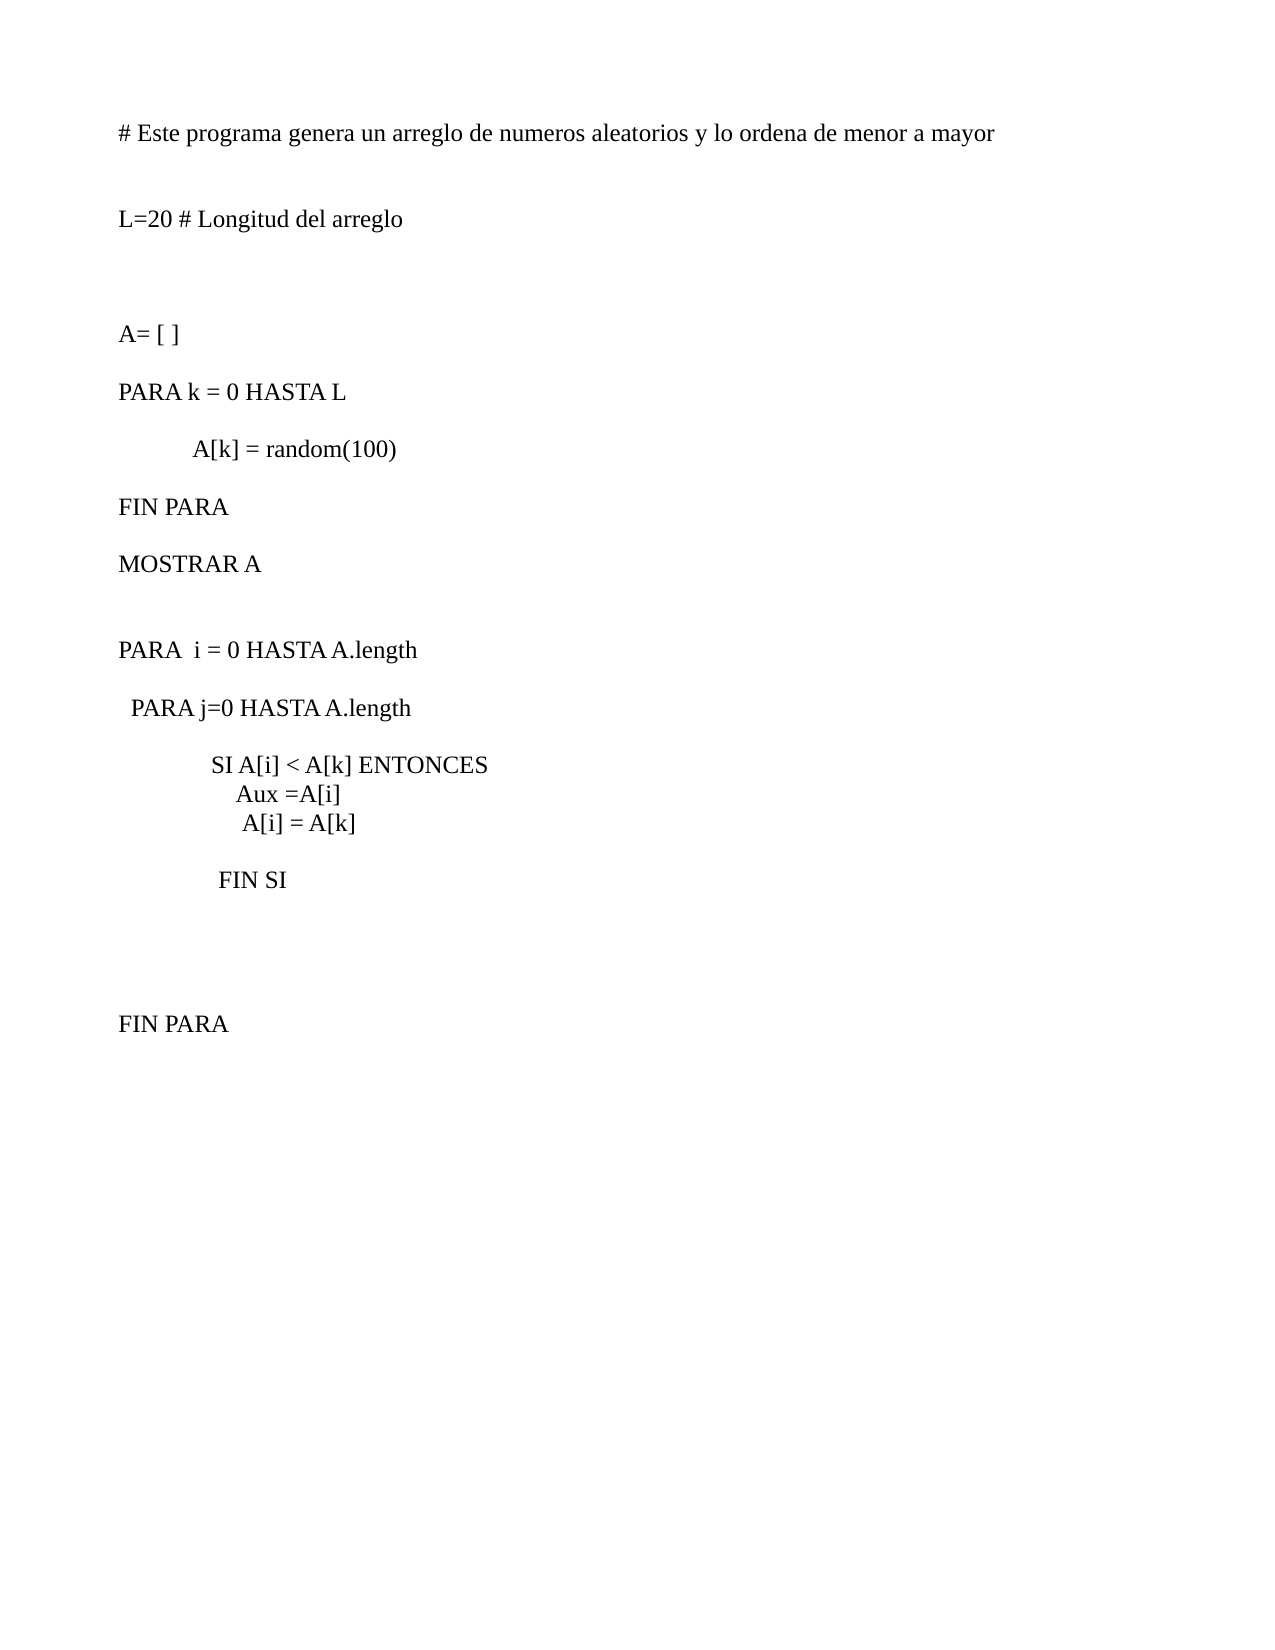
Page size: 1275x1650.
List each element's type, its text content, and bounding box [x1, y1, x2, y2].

text A[k] = random(100) [118, 434, 1157, 463]
text MOSTRAR A [118, 549, 1157, 578]
text FIN PARA [118, 1009, 1157, 1038]
text SI A[i] < A[k] ENTONCES [118, 751, 1157, 779]
text FIN PARA [118, 492, 1157, 521]
text A= [ ] [118, 319, 1157, 348]
text PARA j=0 HASTA A.length [118, 693, 1157, 722]
text L=20 # Longitud del arreglo [118, 204, 1157, 233]
text A[i] = A[k] [118, 808, 1157, 837]
text Aux =A[i] [118, 779, 1157, 808]
text # Este programa genera un arreglo de numeros aleatorios y lo ordena de menor a mayor [118, 118, 1157, 147]
text PARA k = 0 HASTA L [118, 377, 1157, 406]
text FIN SI [118, 866, 1157, 894]
text PARA i = 0 HASTA A.length [118, 636, 1157, 664]
